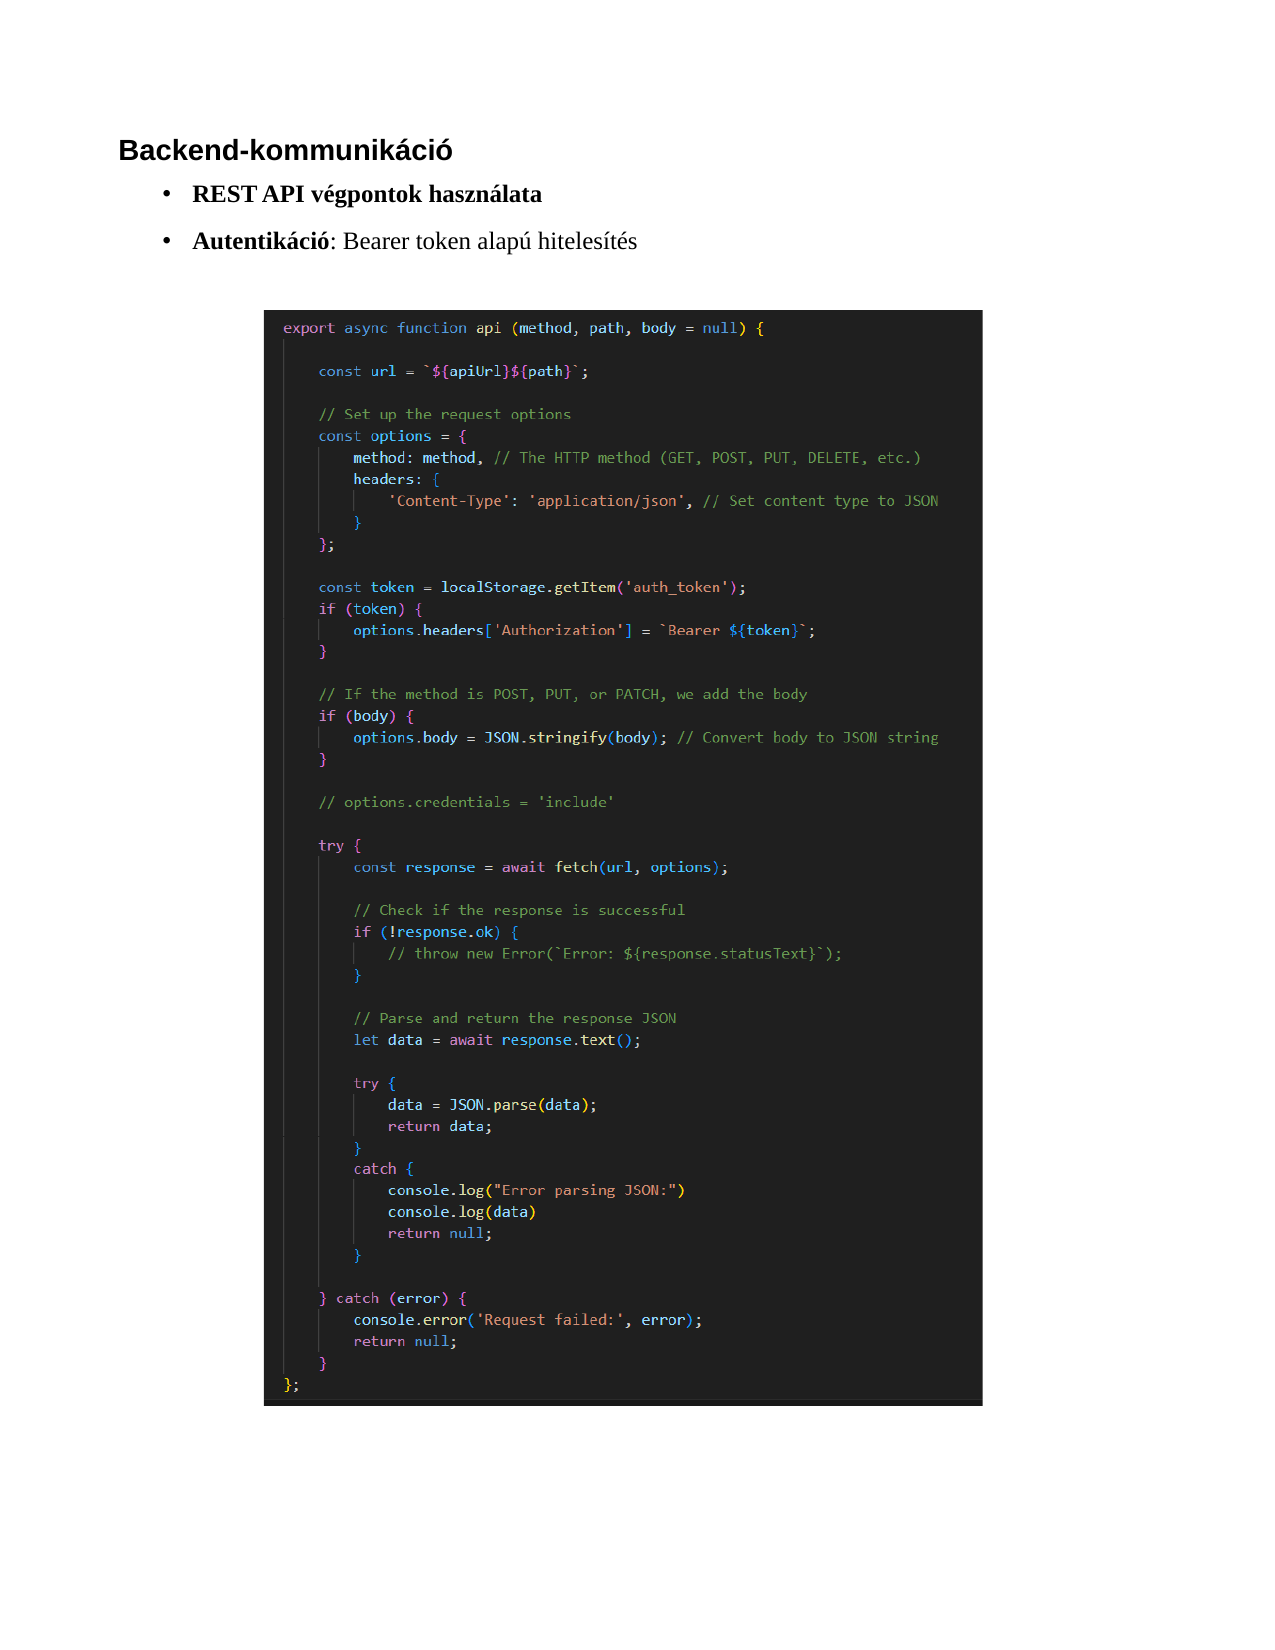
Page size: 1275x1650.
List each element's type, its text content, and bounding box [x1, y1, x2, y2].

list REST API végpontok használata [162, 179, 1157, 207]
list Autentikáció: Bearer token alapú hitelesítés [162, 226, 1157, 255]
subtitle Backend-kommunikáció [118, 133, 1157, 166]
picture [263, 310, 983, 1406]
